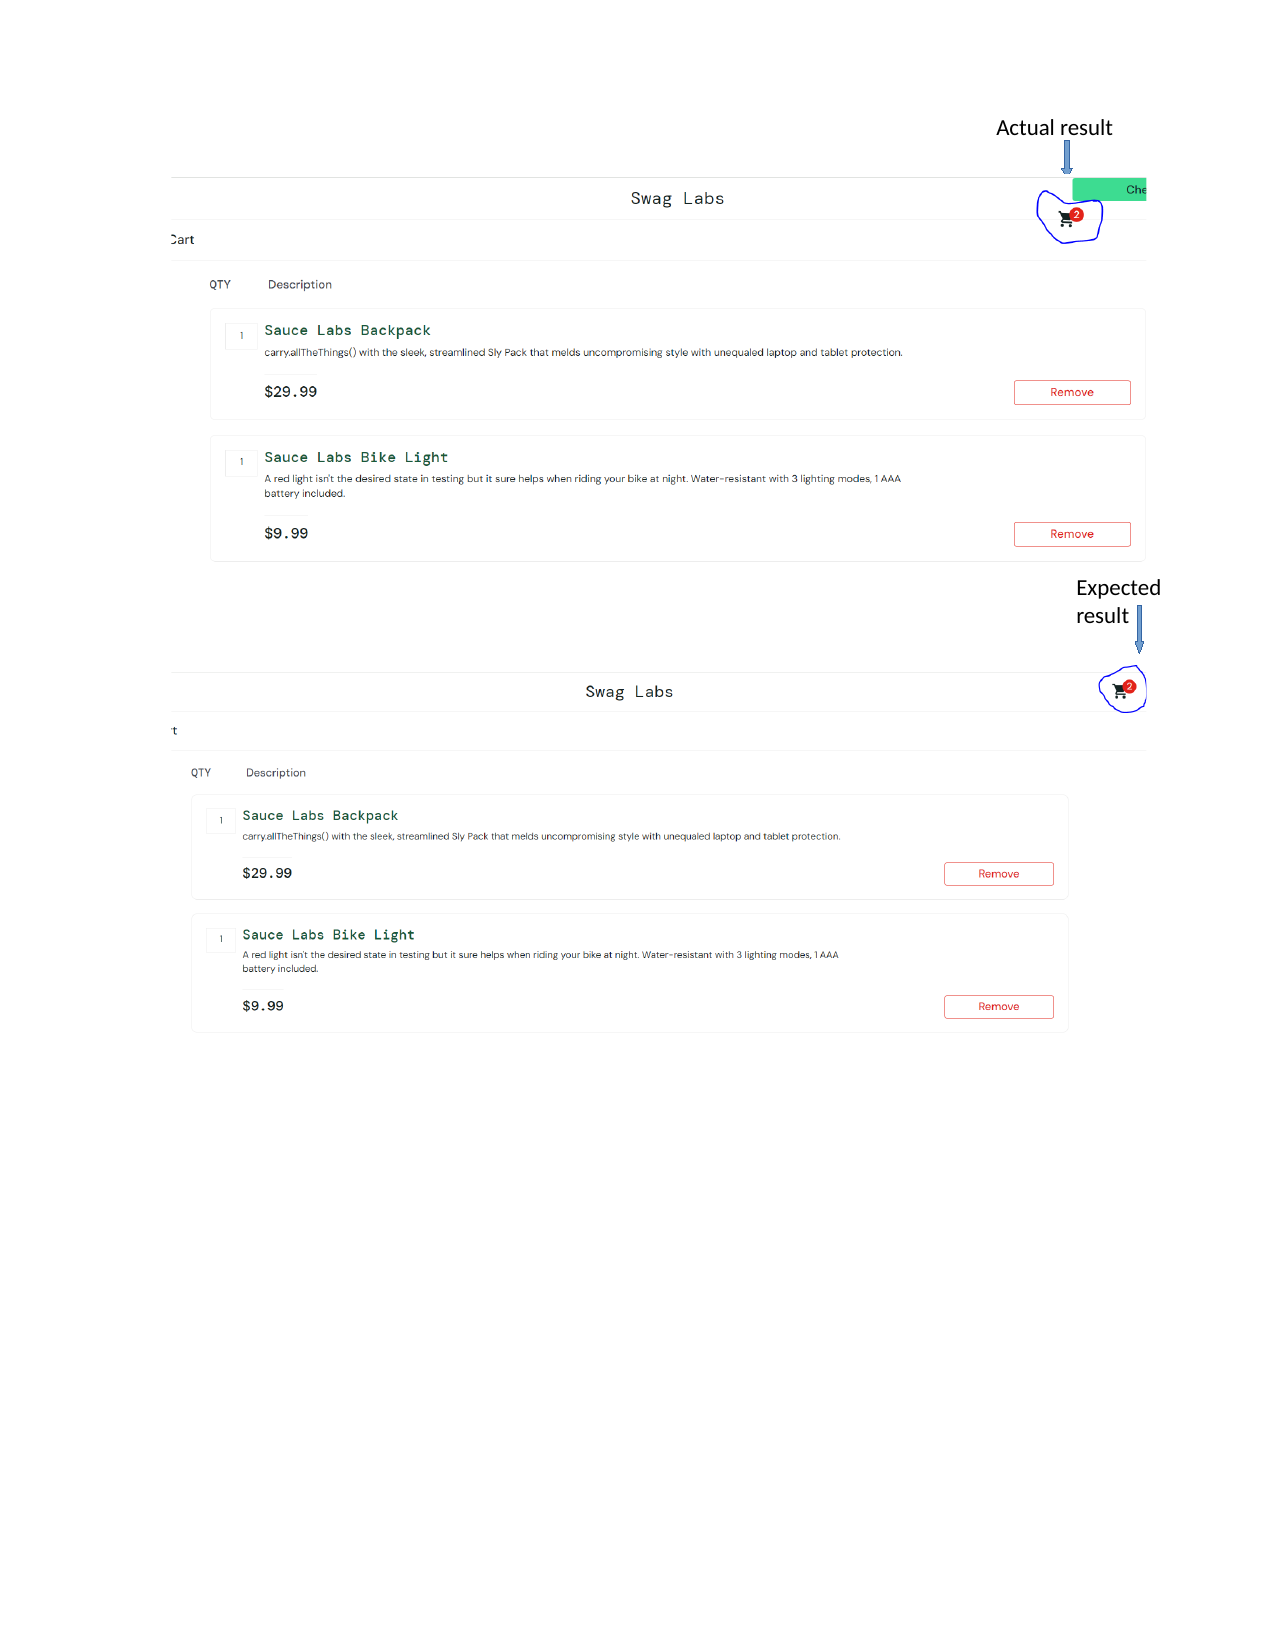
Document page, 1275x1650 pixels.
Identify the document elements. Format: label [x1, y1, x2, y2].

picture [171, 174, 1147, 565]
picture [171, 665, 1147, 1039]
